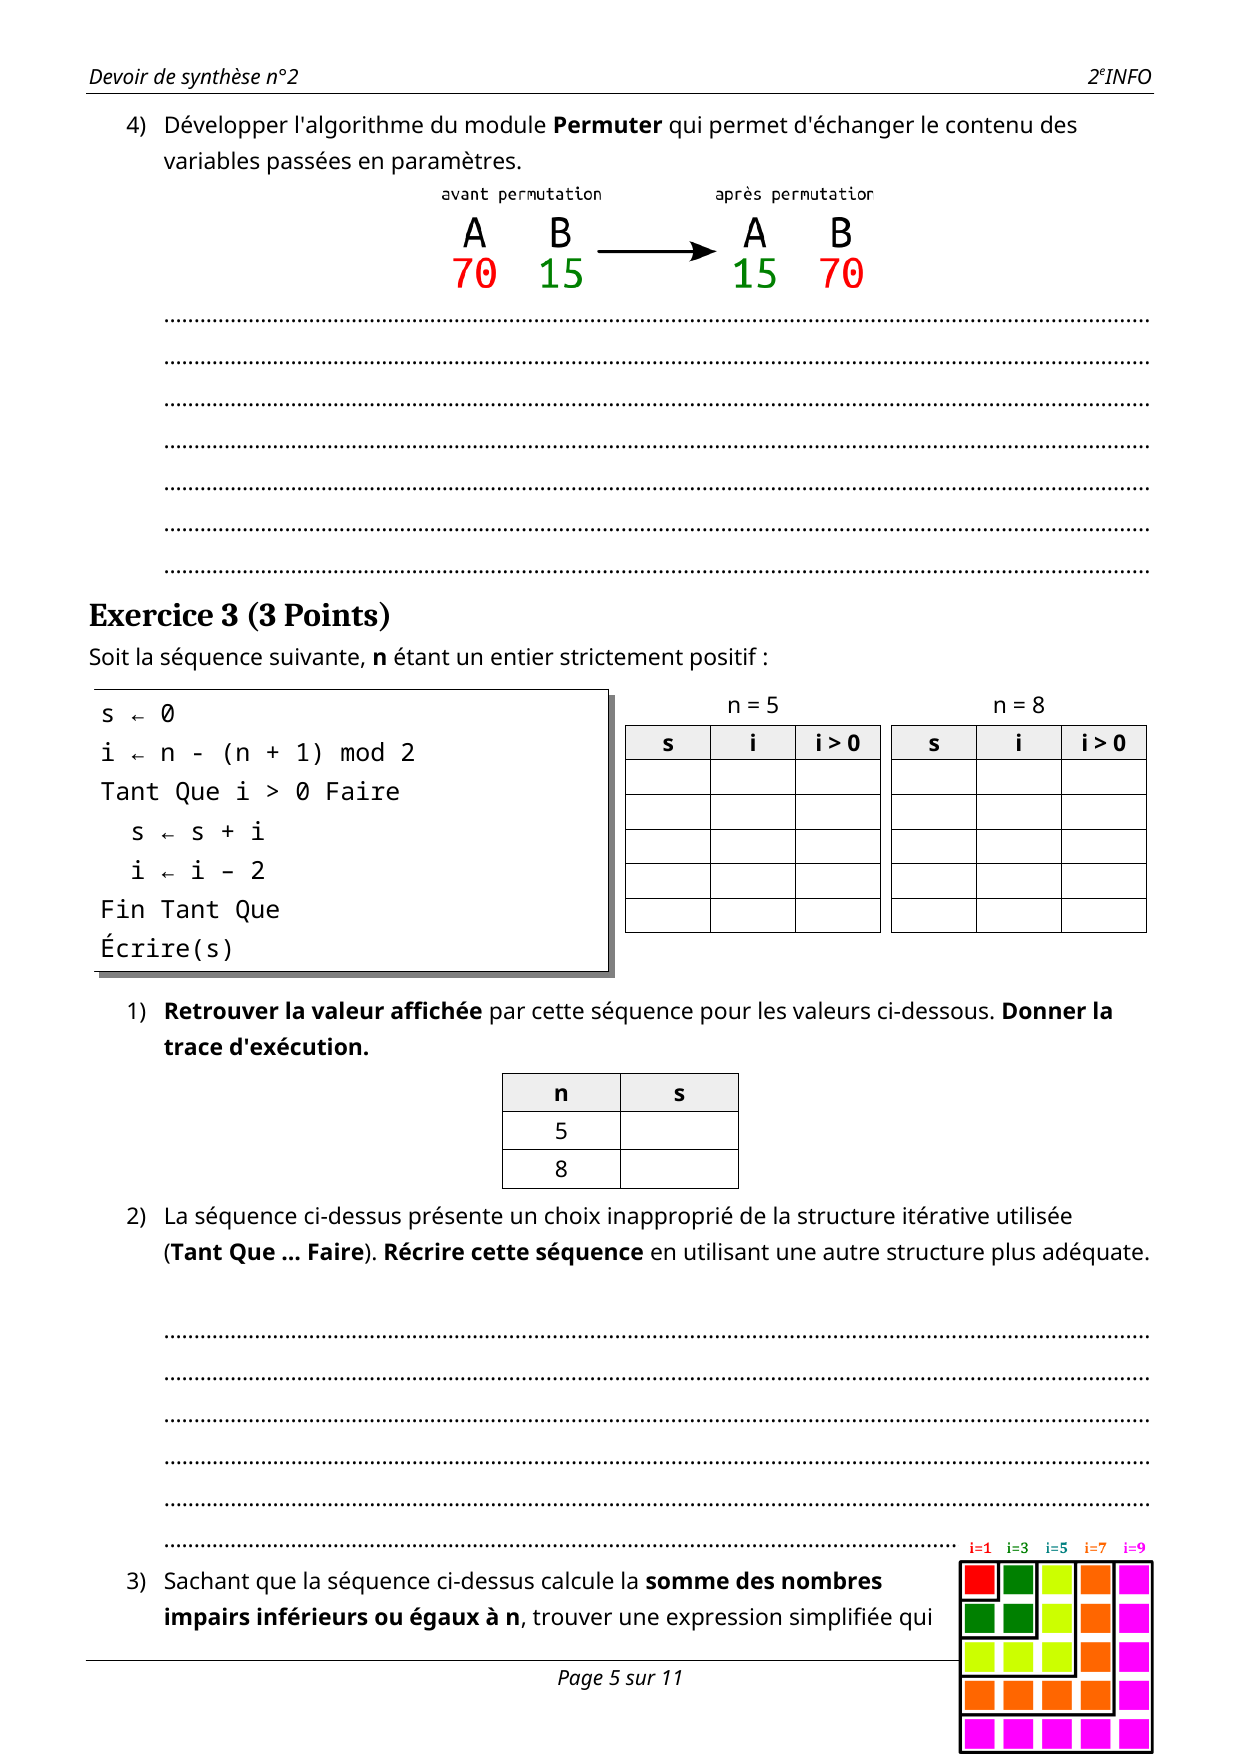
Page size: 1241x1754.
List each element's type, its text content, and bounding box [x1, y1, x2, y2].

table_header s ← 0 i ← n - (n + 1) mod 2 Tant Que i > 0 Faire s ← s + i i ← i – 2 Fin Tant Que Écrire(s) [89, 683, 620, 983]
text Soit la séquence suivante, n étant un entier strictement positif : [88, 641, 1152, 672]
table_cell [977, 899, 1061, 932]
list Sachant que la séquence ci-dessus calcule la somme des nombres impairs inférieurs ou égaux à n, trouver une expression simplifiée qui [126, 1565, 958, 1632]
table_cell [1062, 899, 1146, 932]
table_cell [711, 830, 795, 863]
table_cell 8 [503, 1150, 620, 1187]
table_header n [503, 1074, 620, 1111]
table_cell [796, 899, 880, 932]
table_cell [977, 760, 1061, 794]
table_cell [1062, 795, 1146, 828]
table_cell [711, 760, 795, 794]
table_cell [796, 864, 880, 898]
table_cell [1062, 760, 1146, 794]
table_cell [796, 760, 880, 794]
table_cell [892, 760, 976, 794]
table_cell [626, 899, 710, 932]
table_header n = 5 [620, 683, 886, 983]
table_cell [626, 864, 710, 898]
table_header s [626, 726, 710, 759]
table_cell 5 [503, 1112, 620, 1149]
table_cell [977, 864, 1061, 898]
table_cell [892, 830, 976, 863]
table_header i > 0 [1062, 726, 1146, 759]
table_cell [711, 864, 795, 898]
table_cell [626, 760, 710, 794]
table_cell [711, 795, 795, 828]
table_header i [977, 726, 1061, 759]
table_header n = 8 [886, 683, 1152, 983]
table_cell [1062, 864, 1146, 898]
picture [442, 186, 874, 288]
table_cell [977, 795, 1061, 828]
table_cell [892, 864, 976, 898]
table_header i [711, 726, 795, 759]
table_header i > 0 [796, 726, 880, 759]
table_cell [796, 795, 880, 828]
table_cell [977, 830, 1061, 863]
list Retrouver la valeur affichée par cette séquence pour les valeurs ci-dessous. Donner la trace d'exécution. [126, 995, 1152, 1062]
table_cell [892, 795, 976, 828]
table_cell [626, 830, 710, 863]
list Développer l'algorithme du module Permuter qui permet d'échanger le contenu des variables passées en paramètres. [126, 109, 1152, 176]
table_cell [711, 899, 795, 932]
table_cell [796, 830, 880, 863]
subtitle Exercice 3 (3 Points) [88, 597, 1152, 635]
list La séquence ci-dessus présente un choix inapproprié de la structure itérative utilisée (Tant Que … Faire). Récrire cette séquence en utilisant une autre structure plus adéquate. [126, 1200, 1152, 1303]
table_cell [621, 1112, 738, 1149]
picture [958, 1542, 1154, 1754]
table_header s [621, 1074, 738, 1111]
table_cell [892, 899, 976, 932]
table_cell [1062, 830, 1146, 863]
table_cell [626, 795, 710, 828]
table_cell [621, 1150, 738, 1187]
table_header s [892, 726, 976, 759]
